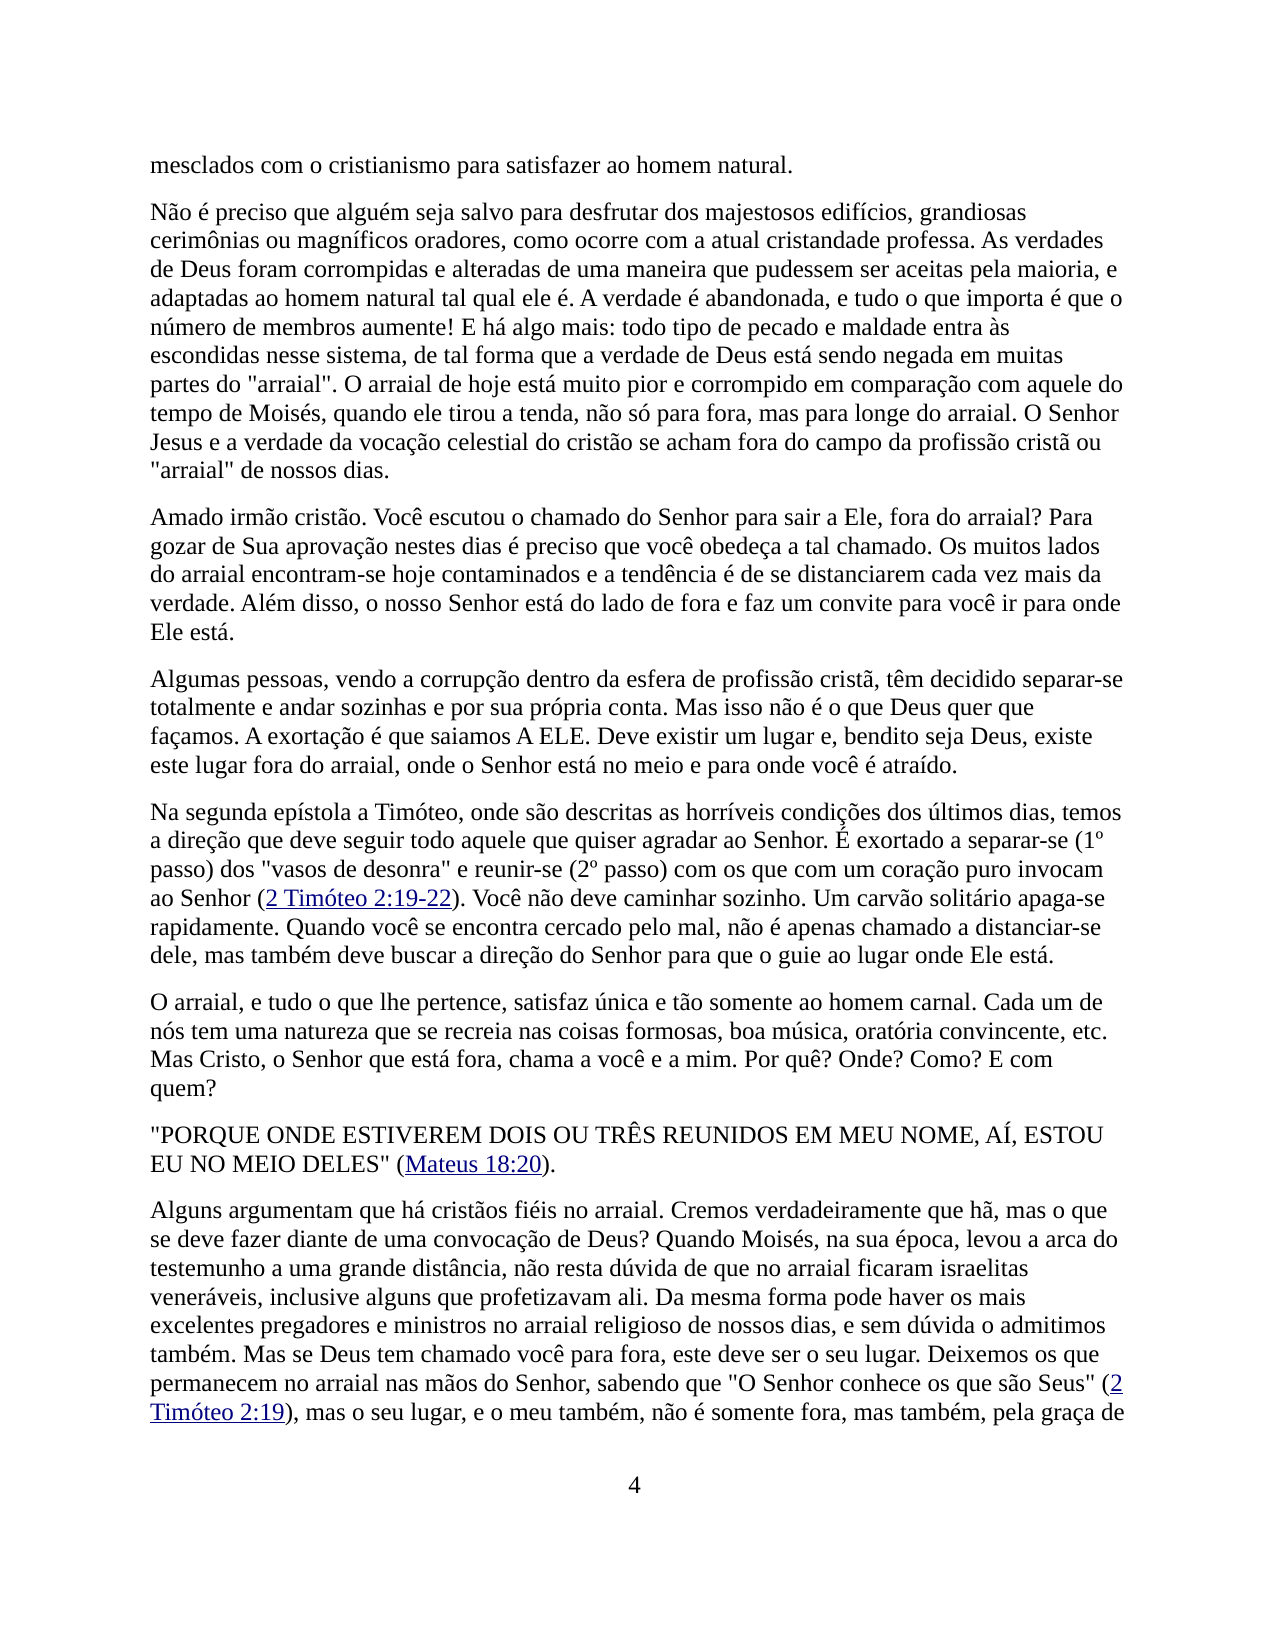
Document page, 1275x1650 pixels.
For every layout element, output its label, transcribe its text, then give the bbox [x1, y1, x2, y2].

text Amado irmão cristão. Você escutou o chamado do Senhor para sair a Ele, fora do arraial? Para gozar de Sua aprovação nestes dias é preciso que você obedeça a tal chamado. Os muitos lados do arraial encontram-se hoje contaminados e a tendência é de se distanciarem cada vez mais da verdade. Além disso, o nosso Senhor está do lado de fora e faz um convite para você ir para onde Ele está. [150, 502, 1125, 646]
text Na segunda epístola a Timóteo, onde são descritas as horríveis condições dos últimos dias, temos a direção que deve seguir todo aquele que quiser agradar ao Senhor. É exortado a separar-se (1º passo) dos "vasos de desonra" e reunir-se (2º passo) com os que com um coração puro invocam ao Senhor (2 Timóteo 2:19-22). Você não deve caminhar sozinho. Um carvão solitário apaga-se rapidamente. Quando você se encontra cercado pelo mal, não é apenas chamado a distanciar-se dele, mas também deve buscar a direção do Senhor para que o guie ao lugar onde Ele está. [150, 797, 1125, 969]
text O arraial, e tudo o que lhe pertence, satisfaz única e tão somente ao homem carnal. Cada um de nós tem uma natureza que se recreia nas coisas formosas, boa música, oratória convincente, etc. Mas Cristo, o Senhor que está fora, chama a você e a mim. Por quê? Onde? Como? E com quem? [150, 987, 1125, 1102]
text Algumas pessoas, vendo a corrupção dentro da esfera de profissão cristã, têm decidido separar-se totalmente e andar sozinhas e por sua própria conta. Mas isso não é o que Deus quer que façamos. A exortação é que saiamos A ELE. Deve existir um lugar e, bendito seja Deus, existe este lugar fora do arraial, onde o Senhor está no meio e para onde você é atraído. [150, 664, 1125, 779]
text Alguns argumentam que há cristãos fiéis no arraial. Cremos verdadeiramente que hã, mas o que se deve fazer diante de uma convocação de Deus? Quando Moisés, na sua época, levou a arca do testemunho a uma grande distância, não resta dúvida de que no arraial ficaram israelitas veneráveis, inclusive alguns que profetizavam ali. Da mesma forma pode haver os mais excelentes pregadores e ministros no arraial religioso de nossos dias, e sem dúvida o admitimos também. Mas se Deus tem chamado você para fora, este deve ser o seu lugar. Deixemos os que permanecem no arraial nas mãos do Senhor, sabendo que "O Senhor conhece os que são Seus" (2 Timóteo 2:19), mas o seu lugar, e o meu também, não é somente fora, mas também, pela graça de [150, 1195, 1125, 1425]
text Não é preciso que alguém seja salvo para desfrutar dos majestosos edifícios, grandiosas cerimônias ou magníficos oradores, como ocorre com a atual cristandade professa. As verdades de Deus foram corrompidas e alteradas de uma maneira que pudessem ser aceitas pela maioria, e adaptadas ao homem natural tal qual ele é. A verdade é abandonada, e tudo o que importa é que o número de membros aumente! E há algo mais: todo tipo de pecado e maldade entra às escondidas nesse sistema, de tal forma que a verdade de Deus está sendo negada em muitas partes do "arraial". O arraial de hoje está muito pior e corrompido em comparação com aquele do tempo de Moisés, quando ele tirou a tenda, não só para fora, mas para longe do arraial. O Senhor Jesus e a verdade da vocação celestial do cristão se acham fora do campo da profissão cristã ou "arraial" de nossos dias. [150, 197, 1125, 484]
text mesclados com o cristianismo para satisfazer ao homem natural. [150, 150, 1125, 179]
text "PORQUE ONDE ESTIVEREM DOIS OU TRÊS REUNIDOS EM MEU NOME, AÍ, ESTOU EU NO MEIO DELES" (Mateus 18:20). [150, 1120, 1125, 1177]
